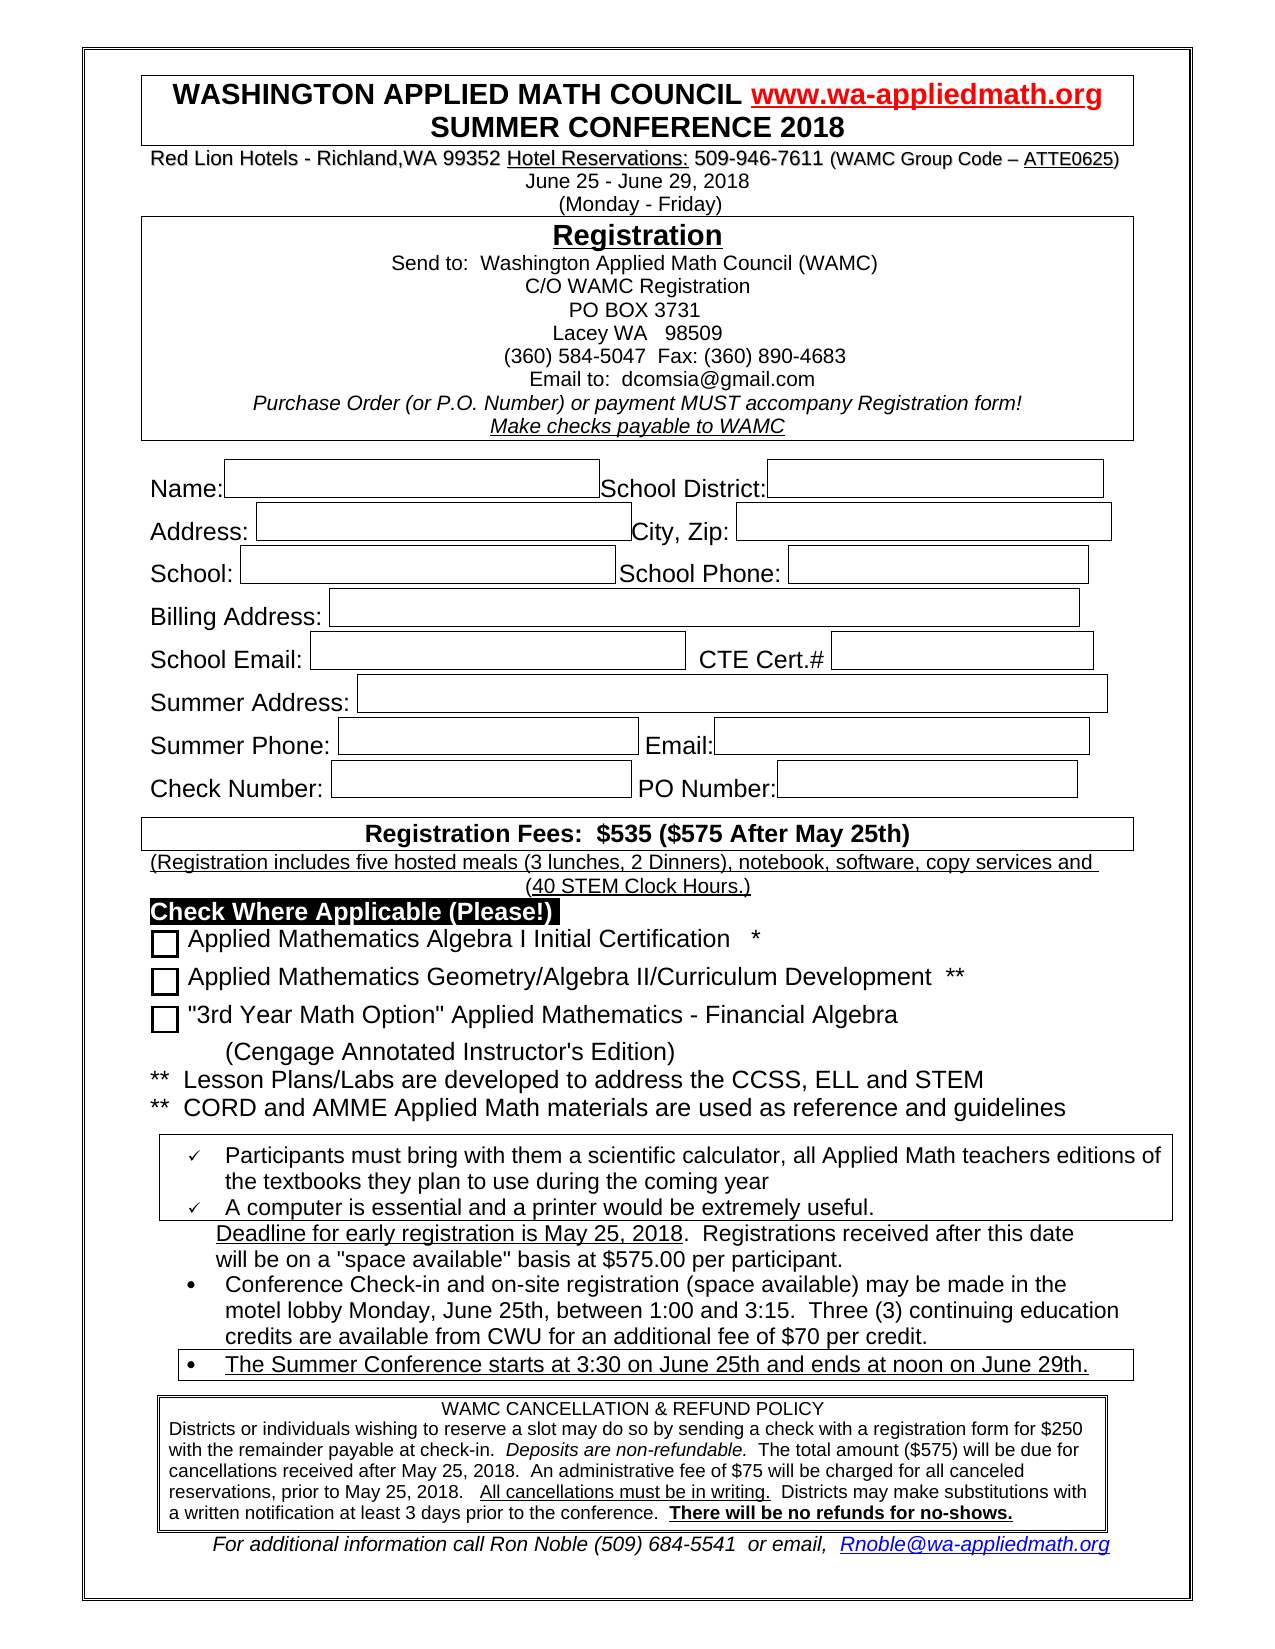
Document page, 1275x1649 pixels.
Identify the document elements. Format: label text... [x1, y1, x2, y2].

text Purchase Order (or P.O. Number) or payment MUST accompany Registration form! [150, 391, 1125, 411]
text Name: School District: [150, 459, 1125, 502]
list A computer is essential and a printer would be extremely useful. [160, 1185, 1172, 1220]
list Participants must bring with them a scientific calculator, all Applied Math teachers editions of the textbooks they plan to use during the coming year [160, 1135, 1172, 1185]
text (360) 584-5047 Fax: (360) 890-4683 [150, 345, 1125, 368]
text For additional information call Ron Noble (509) 684-5541 or email, Rnoble@wa-appliedmath.org [150, 1533, 1172, 1556]
text June 25 - June 29, 2018 [150, 170, 1125, 193]
text PO BOX 3731 [150, 298, 1125, 322]
text Districts or individuals wishing to reserve a slot may do so by sending a check with a registration form for $250 with the remainder payable at check-in. Deposits are non-refundable. The total amount ($575) will be due for cancellations received after May 25, 2018. An administrative fee of $75 will be charged for all canceled reservations, prior to May 25, 2018. All cancellations must be in writing. Districts may make substitutions with a written notification at least 3 days prior to the conference. There will be no refunds for no-shows. [160, 1416, 1105, 1530]
text ** CORD and AMME Applied Math materials are used as reference and guidelines [150, 1094, 1125, 1122]
text Send to: Washington Applied Math Council (WAMC) [150, 252, 1125, 275]
text School: School Phone: [150, 545, 1125, 588]
text Email to: dcomsia@gmail.com [150, 368, 1125, 391]
text Registration Fees: $535 ($575 After May 25th) [142, 818, 1133, 850]
text Deadline for early registration is May 25, 2018. Registrations received after this date will be on a "space available" basis at $575.00 per participant. [216, 1221, 1097, 1272]
text WAMC CANCELLATION & REFUND POLICY [160, 1398, 1105, 1416]
text (40 STEM Clock Hours.) [150, 874, 1125, 897]
text School Email: CTE Cert.# [150, 631, 1125, 674]
subtitle WASHINGTON APPLIED MATH COUNCIL www.wa-appliedmath.org [142, 76, 1133, 108]
text Applied Mathematics Algebra I Initial Certification * [188, 925, 1125, 963]
text Check Where Applicable (Please!) [150, 897, 1125, 925]
text (Registration includes five hosted meals (3 lunches, 2 Dinners), notebook, software, copy services and [150, 851, 1125, 874]
text Summer Address: [150, 674, 1125, 717]
text Red Lion Hotels - Richland,WA 99352 Hotel Reservations: 509-946-7611 (WAMC Group Code – ATTE0625) [150, 146, 1125, 170]
subtitle SUMMER CONFERENCE 2018 [142, 108, 1133, 145]
text Check Number: PO Number: [150, 760, 1125, 803]
text Lacey WA 98509 [150, 322, 1125, 345]
text (Monday - Friday) [150, 193, 1125, 216]
text Make checks payable to WAMC [142, 411, 1133, 440]
text C/O WAMC Registration [150, 275, 1125, 298]
text ** Lesson Plans/Labs are developed to address the CCSS, ELL and STEM [150, 1066, 1125, 1094]
text "3rd Year Math Option" Applied Mathematics - Financial Algebra [188, 1001, 1125, 1038]
text Address: City, Zip: [150, 502, 1125, 545]
text (Cengage Annotated Instructor's Edition) [187, 1038, 1125, 1066]
text Summer Phone: Email: [150, 717, 1125, 760]
subtitle Registration [142, 217, 1133, 252]
list Conference Check-in and on-site registration (space available) may be made in the motel lobby Monday, June 25th, between 1:00 and 3:15. Three (3) continuing education credits are available from CWU for an additional fee of $70 per credit. [187, 1272, 1125, 1349]
text Applied Mathematics Geometry/Algebra II/Curriculum Development ** [188, 963, 1125, 1001]
text Billing Address: [150, 588, 1125, 631]
list The Summer Conference starts at 3:30 on June 25th and ends at noon on June 29th. [179, 1350, 1133, 1380]
